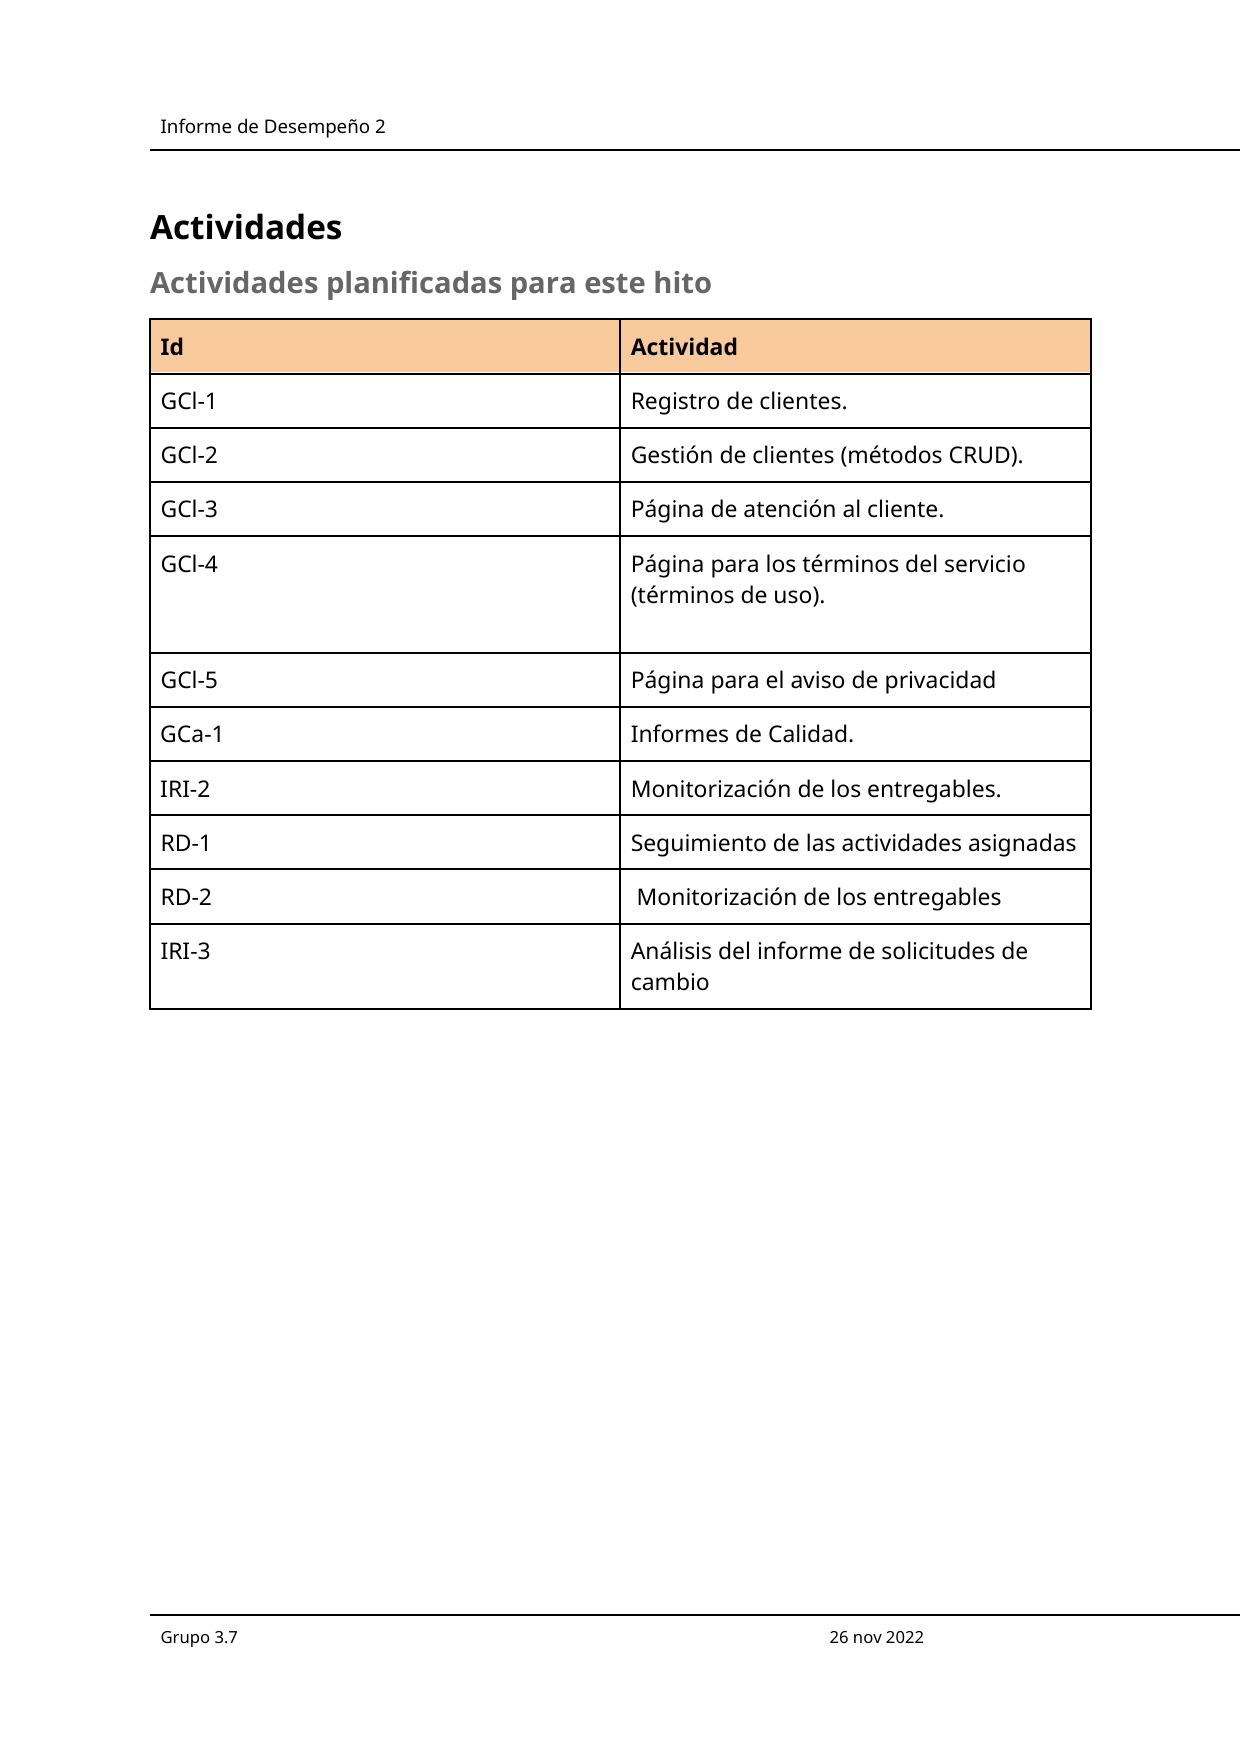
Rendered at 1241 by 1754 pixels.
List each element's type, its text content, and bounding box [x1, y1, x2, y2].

table_cell IRI-2 [151, 762, 619, 814]
table_cell GCl-2 [151, 429, 619, 481]
table_header Actividad [621, 320, 1090, 372]
table_cell RD-2 [151, 870, 619, 922]
table_cell Informes de Calidad. [621, 708, 1090, 760]
table_cell GCl-3 [151, 483, 619, 535]
table_header Id [151, 320, 619, 372]
table_cell Registro de clientes. [621, 375, 1090, 427]
table_cell GCl-5 [151, 654, 619, 706]
subtitle Actividades [150, 204, 1090, 249]
table_cell RD-1 [151, 816, 619, 868]
table_cell IRI-3 [151, 925, 619, 1008]
subtitle Actividades planificadas para este hito [150, 262, 1090, 302]
table_cell Monitorización de los entregables [621, 870, 1090, 922]
table_cell Seguimiento de las actividades asignadas [621, 816, 1090, 868]
table_cell GCa-1 [151, 708, 619, 760]
table_cell Página de atención al cliente. [621, 483, 1090, 535]
table_cell GCl-4 [151, 537, 619, 652]
table_cell Página para el aviso de privacidad [621, 654, 1090, 706]
table_cell Monitorización de los entregables. [621, 762, 1090, 814]
table_cell Análisis del informe de solicitudes de cambio [621, 925, 1090, 1008]
table_cell Gestión de clientes (métodos CRUD). [621, 429, 1090, 481]
table_cell GCl-1 [151, 375, 619, 427]
table_cell Página para los términos del servicio (términos de uso). [621, 537, 1090, 652]
